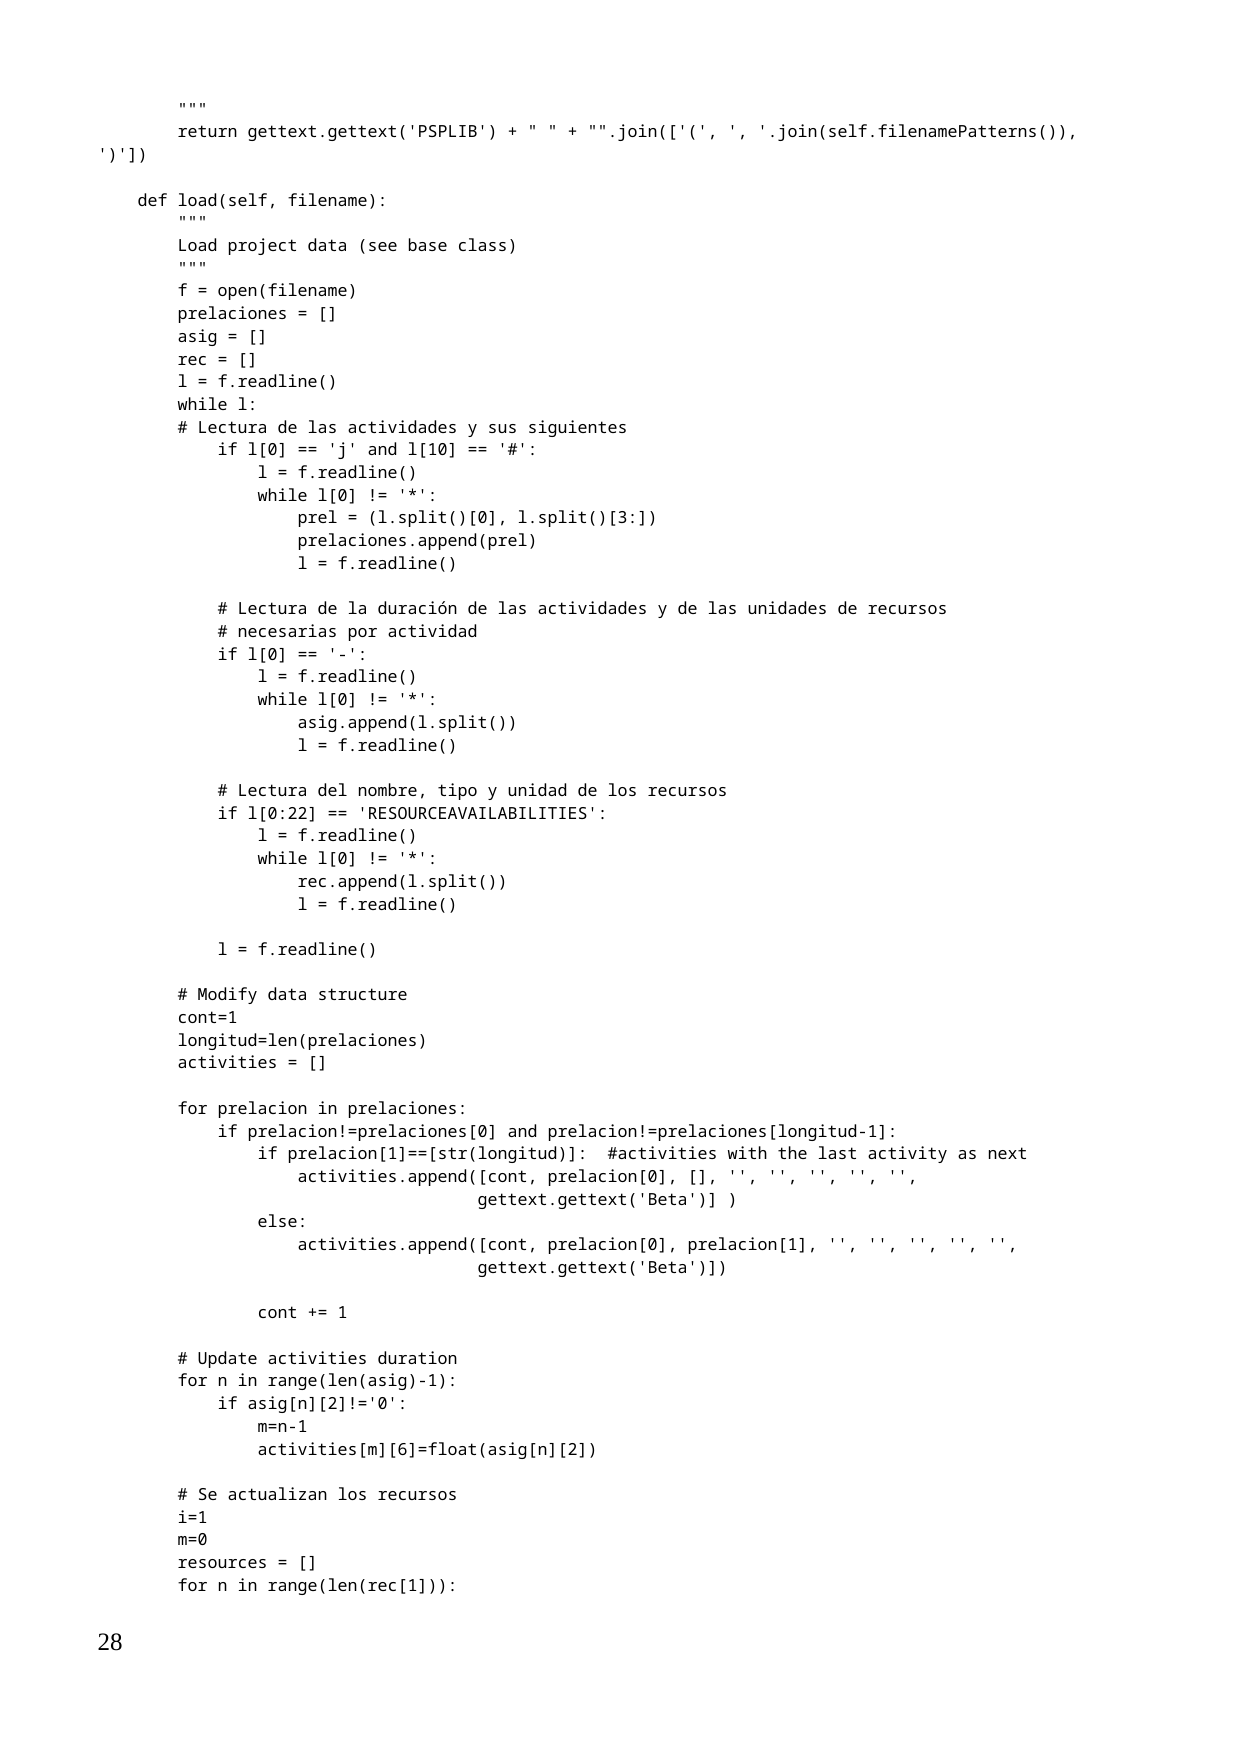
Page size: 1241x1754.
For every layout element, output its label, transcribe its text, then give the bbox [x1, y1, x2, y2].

text i=1 [97, 1505, 1113, 1528]
text cont += 1 [97, 1301, 1113, 1324]
text Load project data (see base class) [97, 234, 1113, 256]
text activities.append([cont, prelacion[0], [], '', '', '', '', '', [97, 1165, 1113, 1187]
text """ [97, 211, 1113, 234]
text if asig[n][2]!='0': [97, 1392, 1113, 1414]
text activities = [] [97, 1051, 1113, 1074]
text for n in range(len(rec[1])): [97, 1573, 1113, 1596]
text if prelacion!=prelaciones[0] and prelacion!=prelaciones[longitud-1]: [97, 1119, 1113, 1142]
text f = open(filename) [97, 279, 1113, 302]
text # necesarias por actividad [97, 620, 1113, 642]
text """ [97, 256, 1113, 279]
text while l[0] != '*': [97, 688, 1113, 711]
text while l: [97, 393, 1113, 415]
text while l[0] != '*': [97, 483, 1113, 506]
text rec.append(l.split()) [97, 869, 1113, 892]
text # Lectura de la duración de las actividades y de las unidades de recursos [97, 597, 1113, 620]
text l = f.readline() [97, 892, 1113, 915]
text # Modify data structure [97, 983, 1113, 1006]
text if l[0] == '-': [97, 642, 1113, 665]
text activities.append([cont, prelacion[0], prelacion[1], '', '', '', '', '', [97, 1233, 1113, 1256]
text rec = [] [97, 347, 1113, 370]
text return gettext.gettext('PSPLIB') + " " + "".join(['(', ', '.join(self.filenamePatterns()), ')']) [97, 120, 1113, 166]
text # Update activities duration [97, 1346, 1113, 1369]
text l = f.readline() [97, 665, 1113, 688]
text gettext.gettext('Beta')] ) [97, 1187, 1113, 1210]
text """ [97, 97, 1113, 120]
text cont=1 [97, 1006, 1113, 1028]
text else: [97, 1210, 1113, 1233]
text asig = [] [97, 324, 1113, 347]
text # Se actualizan los recursos [97, 1483, 1113, 1505]
text l = f.readline() [97, 733, 1113, 756]
text if l[0:22] == 'RESOURCEAVAILABILITIES': [97, 801, 1113, 824]
text resources = [] [97, 1551, 1113, 1573]
text l = f.readline() [97, 370, 1113, 393]
text gettext.gettext('Beta')]) [97, 1256, 1113, 1278]
text m=n-1 [97, 1414, 1113, 1437]
text prelaciones = [] [97, 302, 1113, 324]
text prel = (l.split()[0], l.split()[3:]) [97, 506, 1113, 529]
text l = f.readline() [97, 824, 1113, 847]
text m=0 [97, 1528, 1113, 1551]
text prelaciones.append(prel) [97, 529, 1113, 552]
text l = f.readline() [97, 938, 1113, 960]
text if l[0] == 'j' and l[10] == '#': [97, 438, 1113, 461]
text if prelacion[1]==[str(longitud)]: #activities with the last activity as next [97, 1142, 1113, 1165]
text activities[m][6]=float(asig[n][2]) [97, 1437, 1113, 1460]
text l = f.readline() [97, 461, 1113, 483]
text asig.append(l.split()) [97, 711, 1113, 733]
text # Lectura de las actividades y sus siguientes [97, 415, 1113, 438]
text # Lectura del nombre, tipo y unidad de los recursos [97, 779, 1113, 801]
text while l[0] != '*': [97, 847, 1113, 869]
text for n in range(len(asig)-1): [97, 1369, 1113, 1392]
text for prelacion in prelaciones: [97, 1097, 1113, 1119]
text def load(self, filename): [97, 188, 1113, 211]
text l = f.readline() [97, 552, 1113, 574]
text longitud=len(prelaciones) [97, 1028, 1113, 1051]
